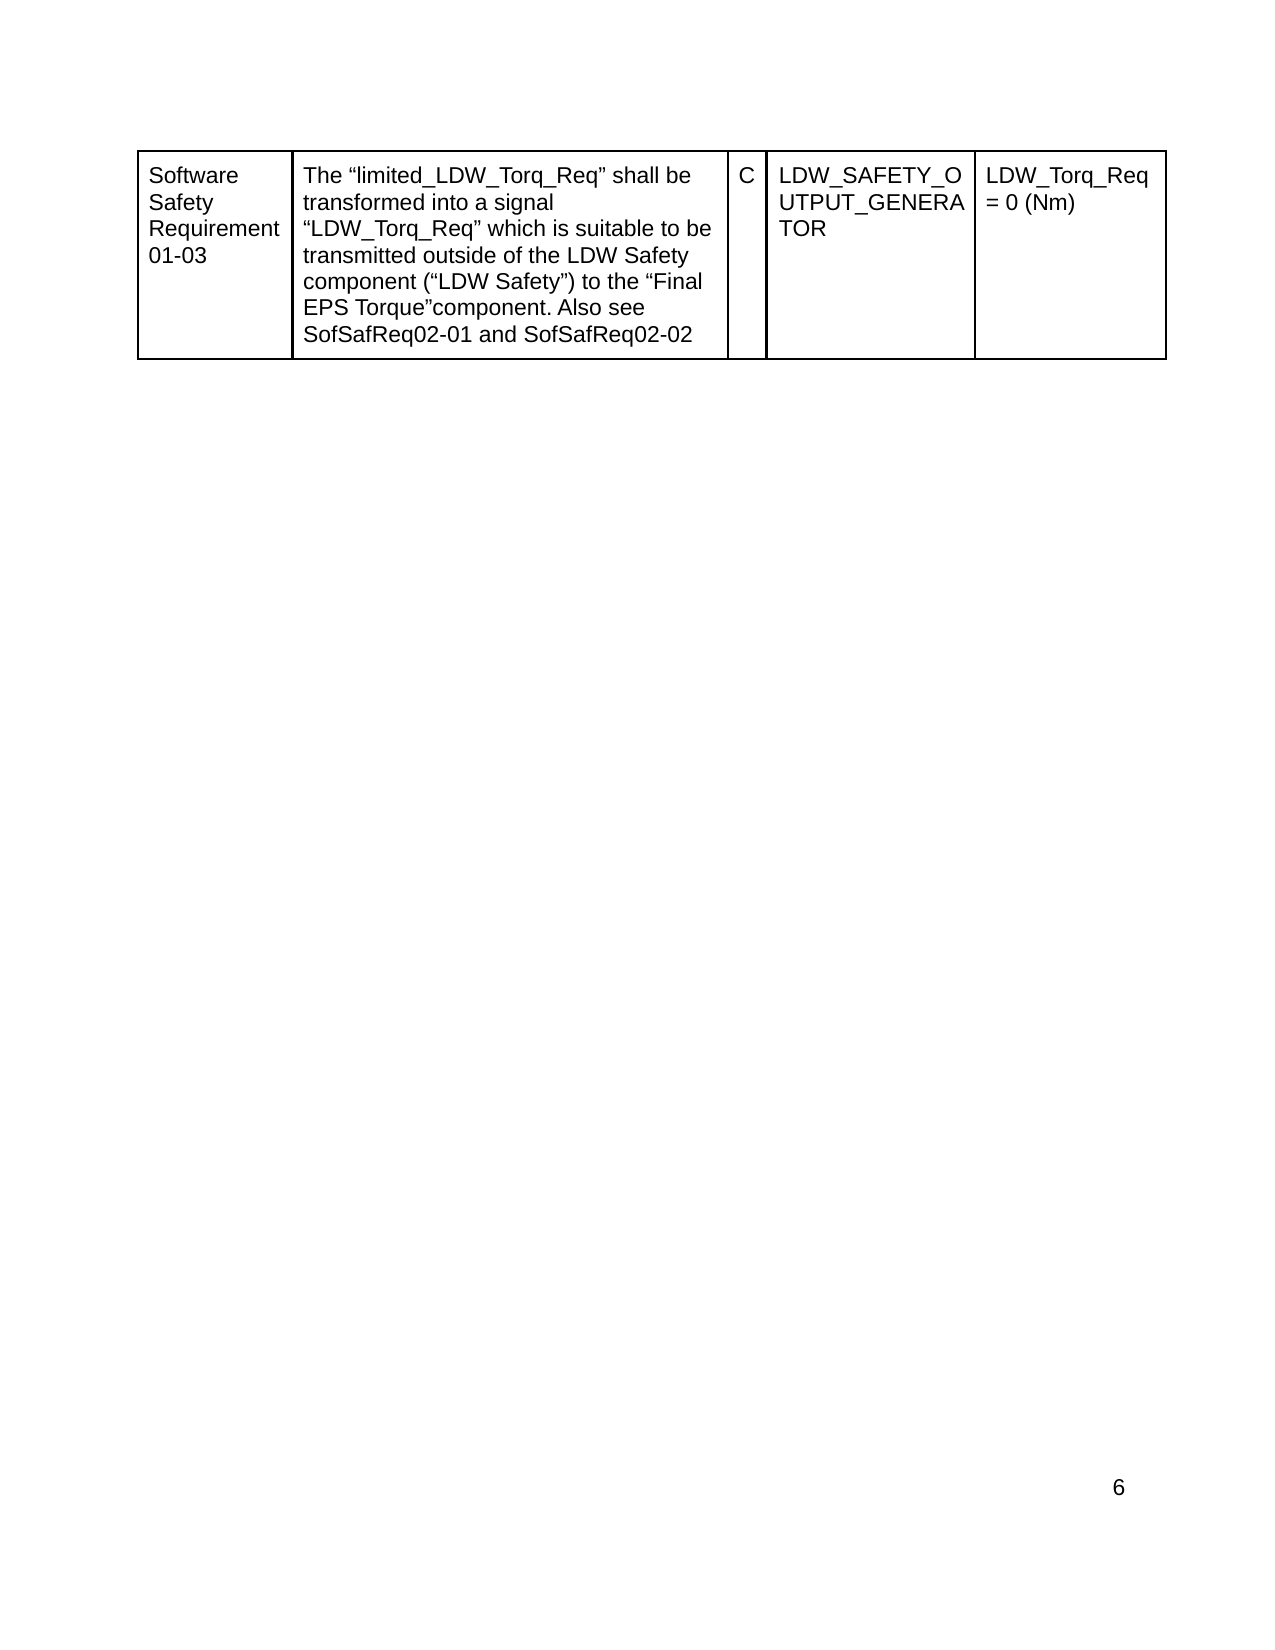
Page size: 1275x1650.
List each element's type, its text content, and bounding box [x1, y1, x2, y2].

table_cell LDW_SAFETY_OUTPUT_GENERATOR [768, 152, 974, 357]
table_cell Software Safety Requirement 01-03 [139, 152, 291, 357]
table_cell C [729, 152, 765, 357]
table_cell The “limited_LDW_Torq_Req” shall be transformed into a signal “LDW_Torq_Req” which is suitable to be transmitted outside of the LDW Safety component (“LDW Safety”) to the “Final EPS Torque”component. Also see SofSafReq02-01 and SofSafReq02-02 [294, 152, 727, 357]
table_cell LDW_Torq_Req= 0 (Nm) [976, 152, 1165, 357]
